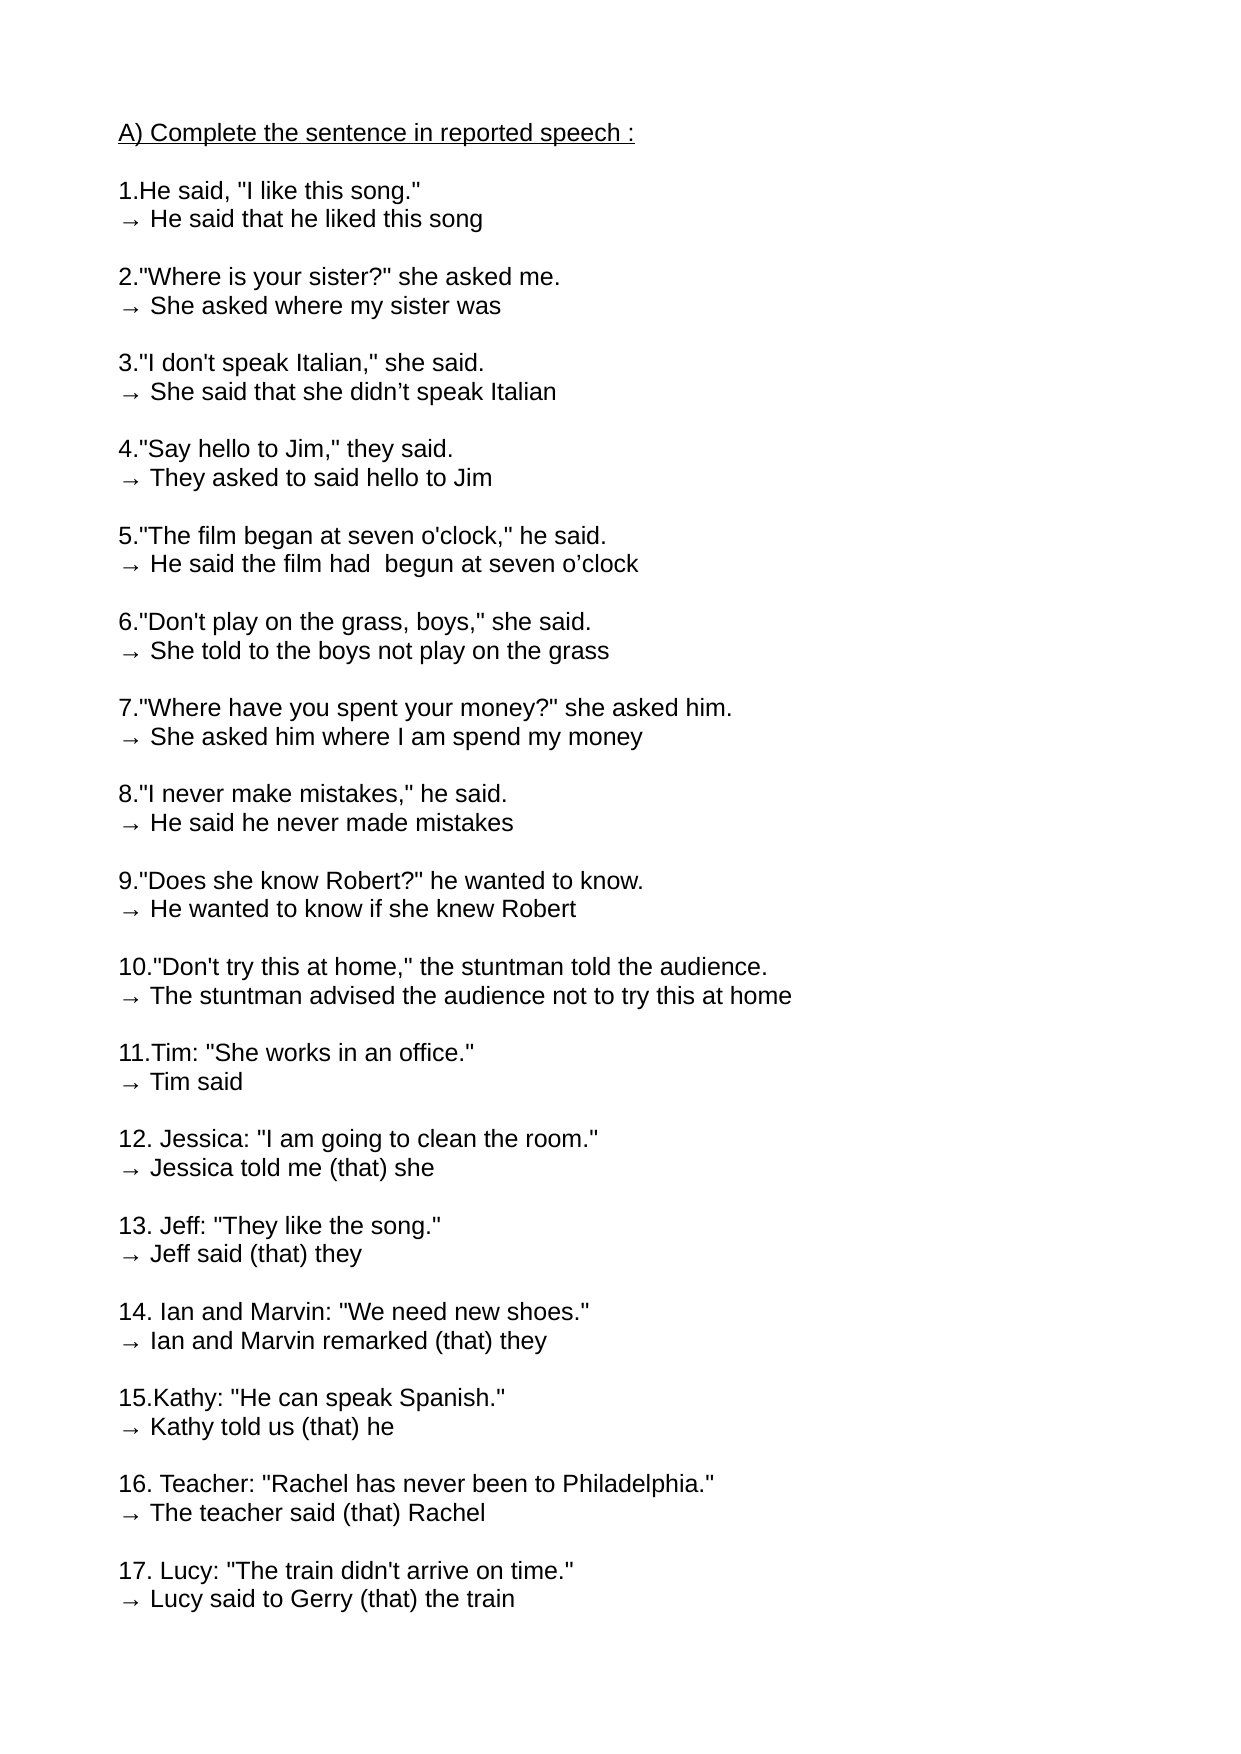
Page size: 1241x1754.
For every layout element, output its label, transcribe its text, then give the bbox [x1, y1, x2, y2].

text → They asked to said hello to Jim [118, 463, 1122, 492]
text → Tim said [118, 1067, 1122, 1096]
text 5."The film began at seven o'clock," he said. [118, 521, 1122, 549]
text 15.Kathy: "He can speak Spanish." [118, 1383, 1122, 1412]
text → Jeff said (that) they [118, 1239, 1122, 1268]
text 12. Jessica: "I am going to clean the room." [118, 1124, 1122, 1153]
text → Kathy told us (that) he [118, 1412, 1122, 1441]
text 10."Don't try this at home," the stuntman told the audience. [118, 952, 1122, 981]
text 1.He said, "I like this song." [118, 176, 1122, 204]
text 11.Tim: "She works in an office." [118, 1038, 1122, 1067]
text 6."Don't play on the grass, boys," she said. [118, 607, 1122, 636]
text → He said he never made mistakes [118, 808, 1122, 837]
text 14. Ian and Marvin: "We need new shoes." [118, 1297, 1122, 1326]
text 2."Where is your sister?" she asked me. [118, 262, 1122, 291]
text → She asked where my sister was [118, 291, 1122, 319]
text 8."I never make mistakes," he said. [118, 779, 1122, 808]
text 17. Lucy: "The train didn't arrive on time." [118, 1556, 1122, 1584]
text → The stuntman advised the audience not to try this at home [118, 981, 1122, 1009]
text 7."Where have you spent your money?" she asked him. [118, 693, 1122, 722]
text → She told to the boys not play on the grass [118, 636, 1122, 664]
text 4."Say hello to Jim," they said. [118, 434, 1122, 463]
text → Jessica told me (that) she [118, 1153, 1122, 1182]
text → He wanted to know if she knew Robert [118, 894, 1122, 923]
text → She said that she didn’t speak Italian [118, 377, 1122, 406]
text 16. Teacher: "Rachel has never been to Philadelphia." [118, 1469, 1122, 1498]
text 13. Jeff: "They like the song." [118, 1211, 1122, 1239]
text → The teacher said (that) Rachel [118, 1498, 1122, 1527]
text → She asked him where I am spend my money [118, 722, 1122, 751]
text → Lucy said to Gerry (that) the train [118, 1584, 1122, 1613]
text 3."I don't speak Italian," she said. [118, 348, 1122, 377]
text → Ian and Marvin remarked (that) they [118, 1326, 1122, 1354]
text → He said the film had begun at seven o’clock [118, 549, 1122, 578]
text A) Complete the sentence in reported speech : [118, 118, 1122, 147]
text 9."Does she know Robert?" he wanted to know. [118, 866, 1122, 894]
text → He said that he liked this song [118, 204, 1122, 233]
